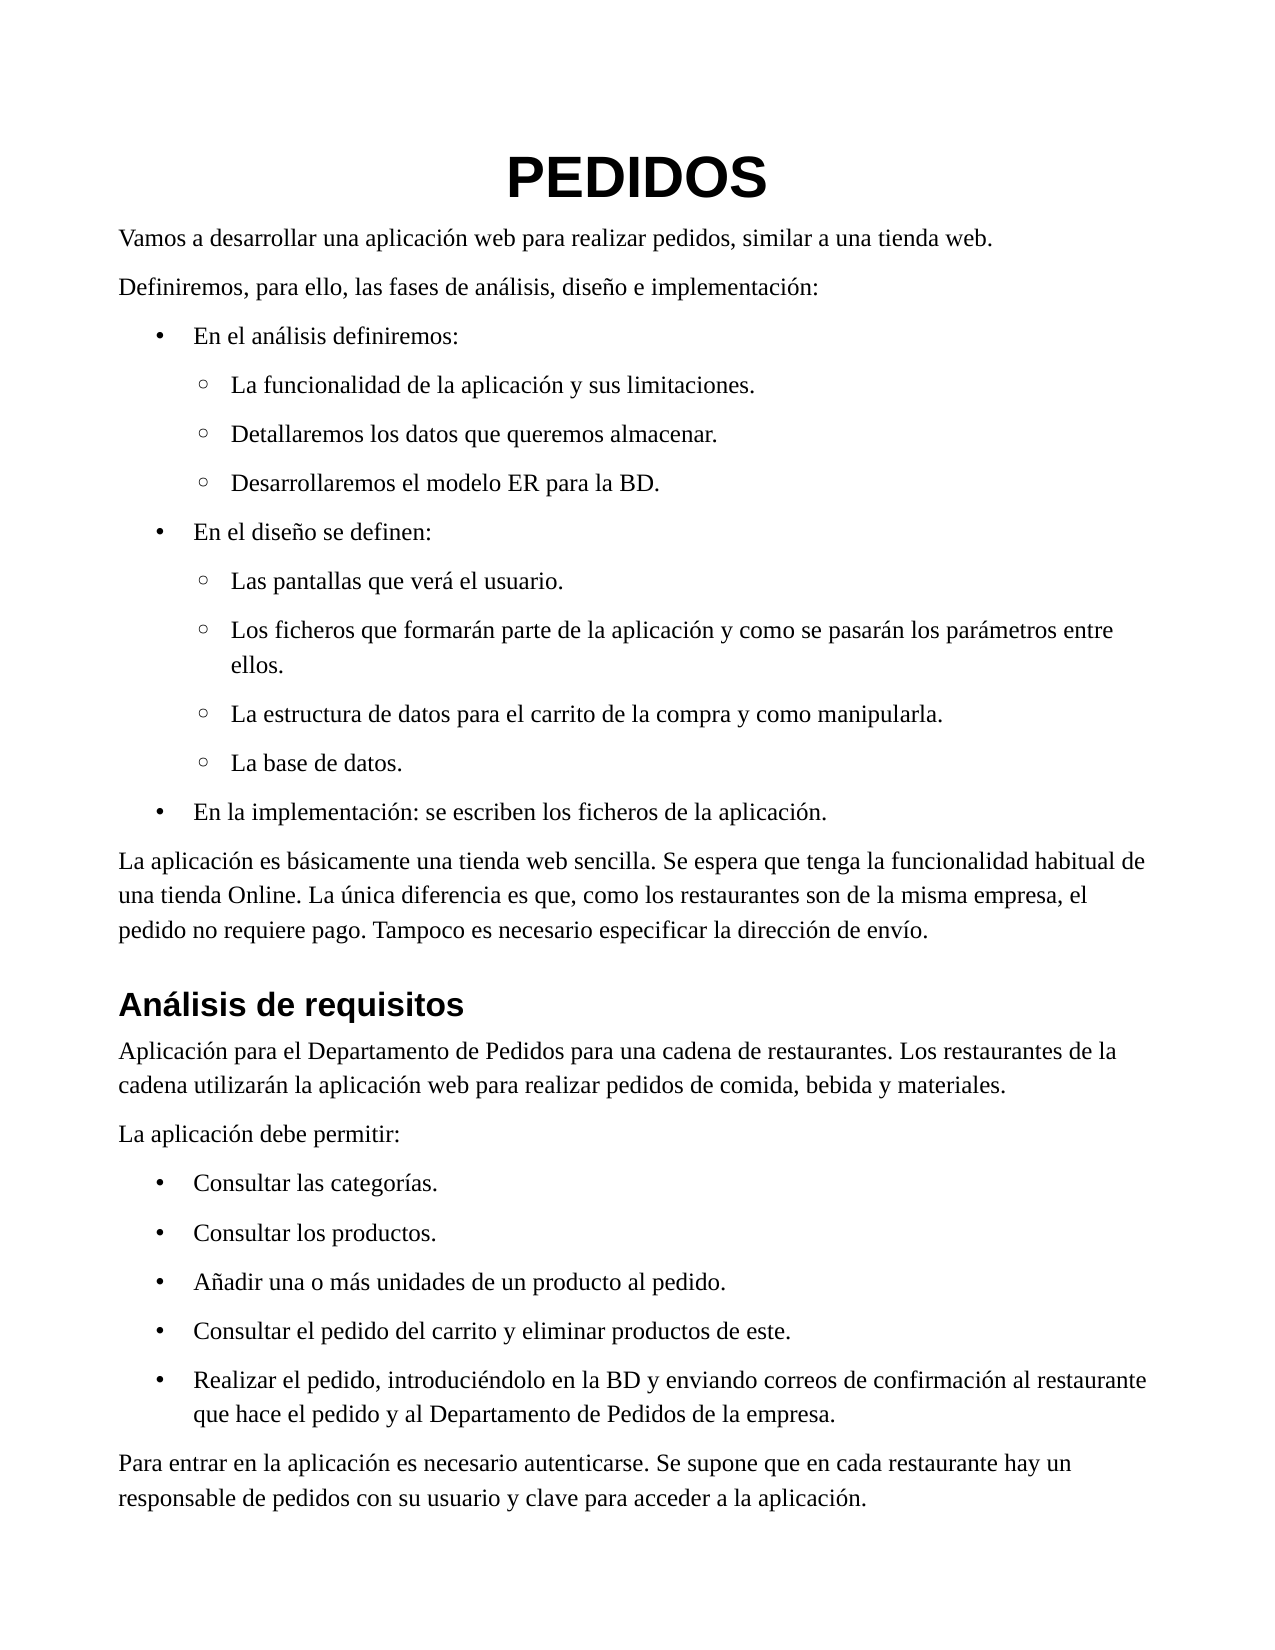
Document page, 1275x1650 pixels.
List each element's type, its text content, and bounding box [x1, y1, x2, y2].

list Los ficheros que formarán parte de la aplicación y como se pasarán los parámetros entre ellos. [193, 615, 1157, 678]
list Consultar las categorías. [156, 1168, 1157, 1197]
text Aplicación para el Departamento de Pedidos para una cadena de restaurantes. Los restaurantes de la cadena utilizarán la aplicación web para realizar pedidos de comida, bebida y materiales. [118, 1036, 1157, 1099]
text La aplicación debe permitir: [118, 1119, 1157, 1148]
title PEDIDOS [118, 143, 1157, 210]
list Desarrollaremos el modelo ER para la BD. [193, 468, 1157, 497]
list En el análisis definiremos: [156, 321, 1157, 349]
list Detallaremos los datos que queremos almacenar. [193, 419, 1157, 448]
list En la implementación: se escriben los ficheros de la aplicación. [156, 797, 1157, 826]
list Consultar el pedido del carrito y eliminar productos de este. [156, 1316, 1157, 1344]
subtitle Análisis de requisitos [118, 985, 1157, 1023]
list En el diseño se definen: [156, 517, 1157, 546]
text Definiremos, para ello, las fases de análisis, diseño e implementación: [118, 272, 1157, 301]
list La funcionalidad de la aplicación y sus limitaciones. [193, 370, 1157, 399]
text Para entrar en la aplicación es necesario autenticarse. Se supone que en cada restaurante hay un responsable de pedidos con su usuario y clave para acceder a la aplicación. [118, 1448, 1157, 1512]
list La base de datos. [193, 748, 1157, 777]
list Añadir una o más unidades de un producto al pedido. [156, 1267, 1157, 1295]
list La estructura de datos para el carrito de la compra y como manipularla. [193, 699, 1157, 727]
list Realizar el pedido, introduciéndolo en la BD y enviando correos de confirmación al restaurante que hace el pedido y al Departamento de Pedidos de la empresa. [156, 1365, 1157, 1428]
list Consultar los productos. [156, 1218, 1157, 1246]
text La aplicación es básicamente una tienda web sencilla. Se espera que tenga la funcionalidad habitual de una tienda Online. La única diferencia es que, como los restaurantes son de la misma empresa, el pedido no requiere pago. Tampoco es necesario especificar la dirección de envío. [118, 846, 1157, 944]
list Las pantallas que verá el usuario. [193, 566, 1157, 595]
text Vamos a desarrollar una aplicación web para realizar pedidos, similar a una tienda web. [118, 223, 1157, 251]
